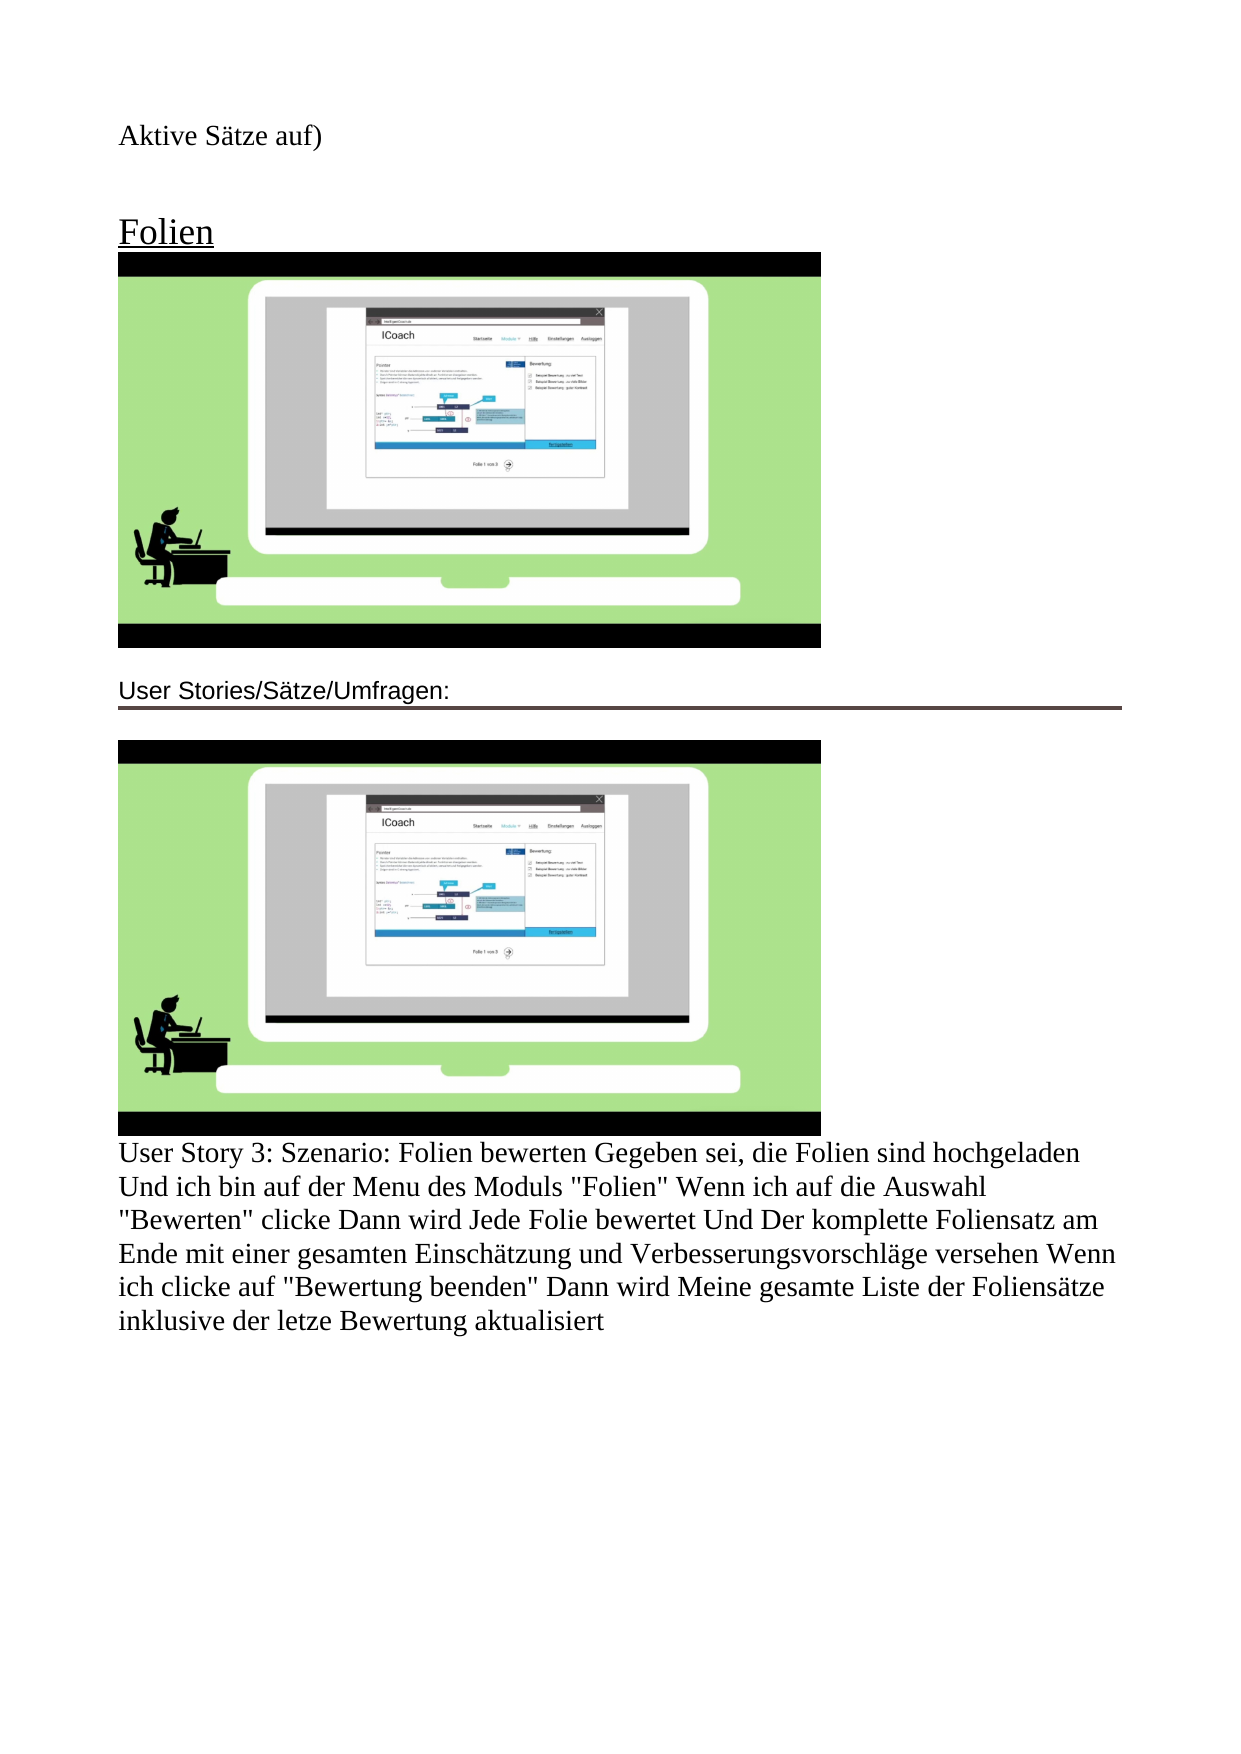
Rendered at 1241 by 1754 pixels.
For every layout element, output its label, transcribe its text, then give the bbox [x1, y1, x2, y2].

text Aktive Sätze auf) [118, 118, 1122, 152]
text User Story 3: Szenario: Folien bewerten Gegeben sei, die Folien sind hochgeladen Und ich bin auf der Menu des Moduls "Folien" Wenn ich auf die Auswahl "Bewerten" clicke Dann wird Jede Folie bewertet Und Der komplette Foliensatz am Ende mit einer gesamten Einschätzung und Verbesserungsvorschläge versehen Wenn ich clicke auf "Bewertung beenden" Dann wird Meine gesamte Liste der Foliensätze inklusive der letze Bewertung aktualisiert [118, 1135, 1122, 1336]
picture [118, 740, 821, 1136]
text User Stories/Sätze/Umfragen: [118, 676, 1122, 706]
subtitle Folien [118, 209, 1122, 252]
picture [118, 252, 821, 648]
